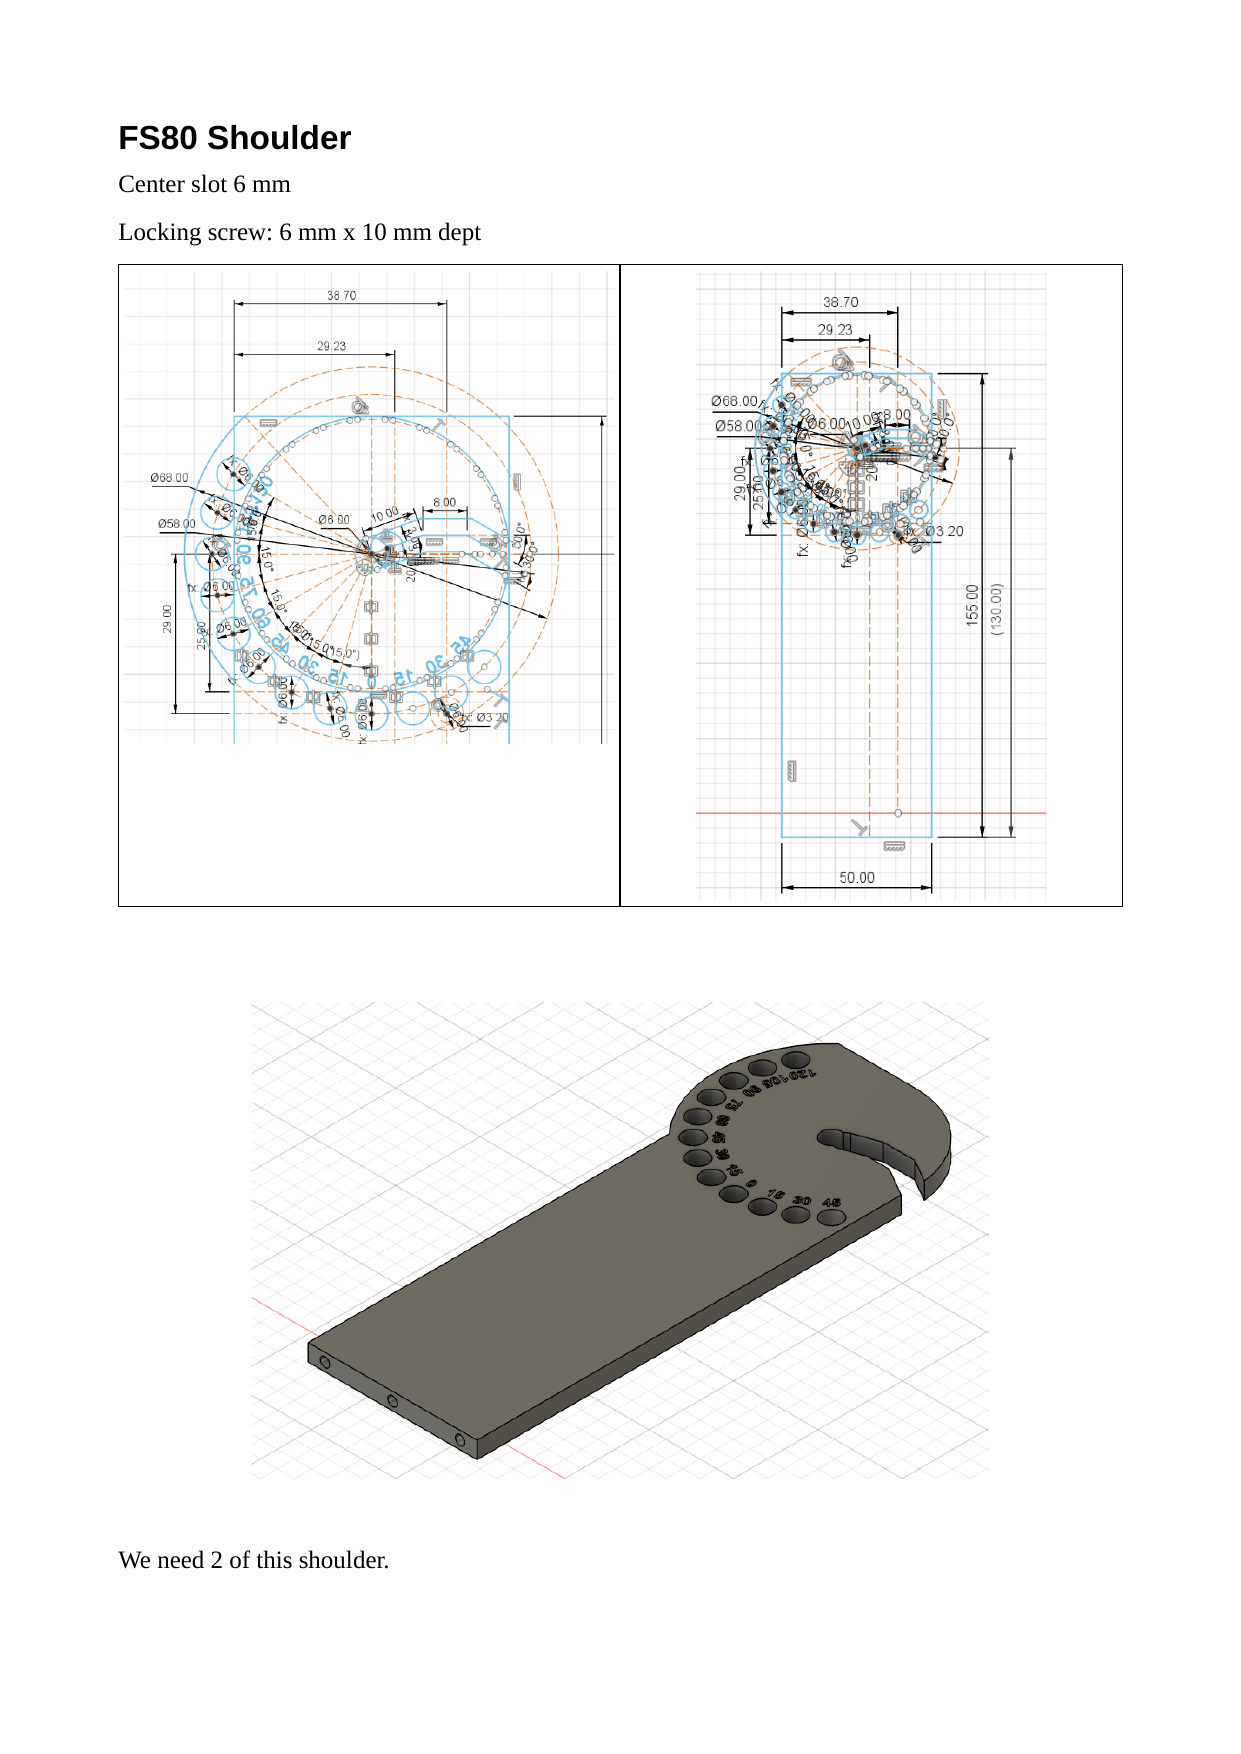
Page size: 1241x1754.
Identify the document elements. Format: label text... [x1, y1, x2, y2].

picture [695, 271, 1047, 901]
picture [123, 271, 615, 744]
table_header [621, 265, 1122, 906]
text Center slot 6 mm [118, 169, 1122, 198]
picture [251, 1002, 989, 1479]
table_header [119, 265, 619, 906]
text We need 2 of this shoulder. [118, 1545, 1122, 1573]
text Locking screw: 6 mm x 10 mm dept [118, 217, 1122, 245]
subtitle FS80 Shoulder [118, 118, 1122, 157]
